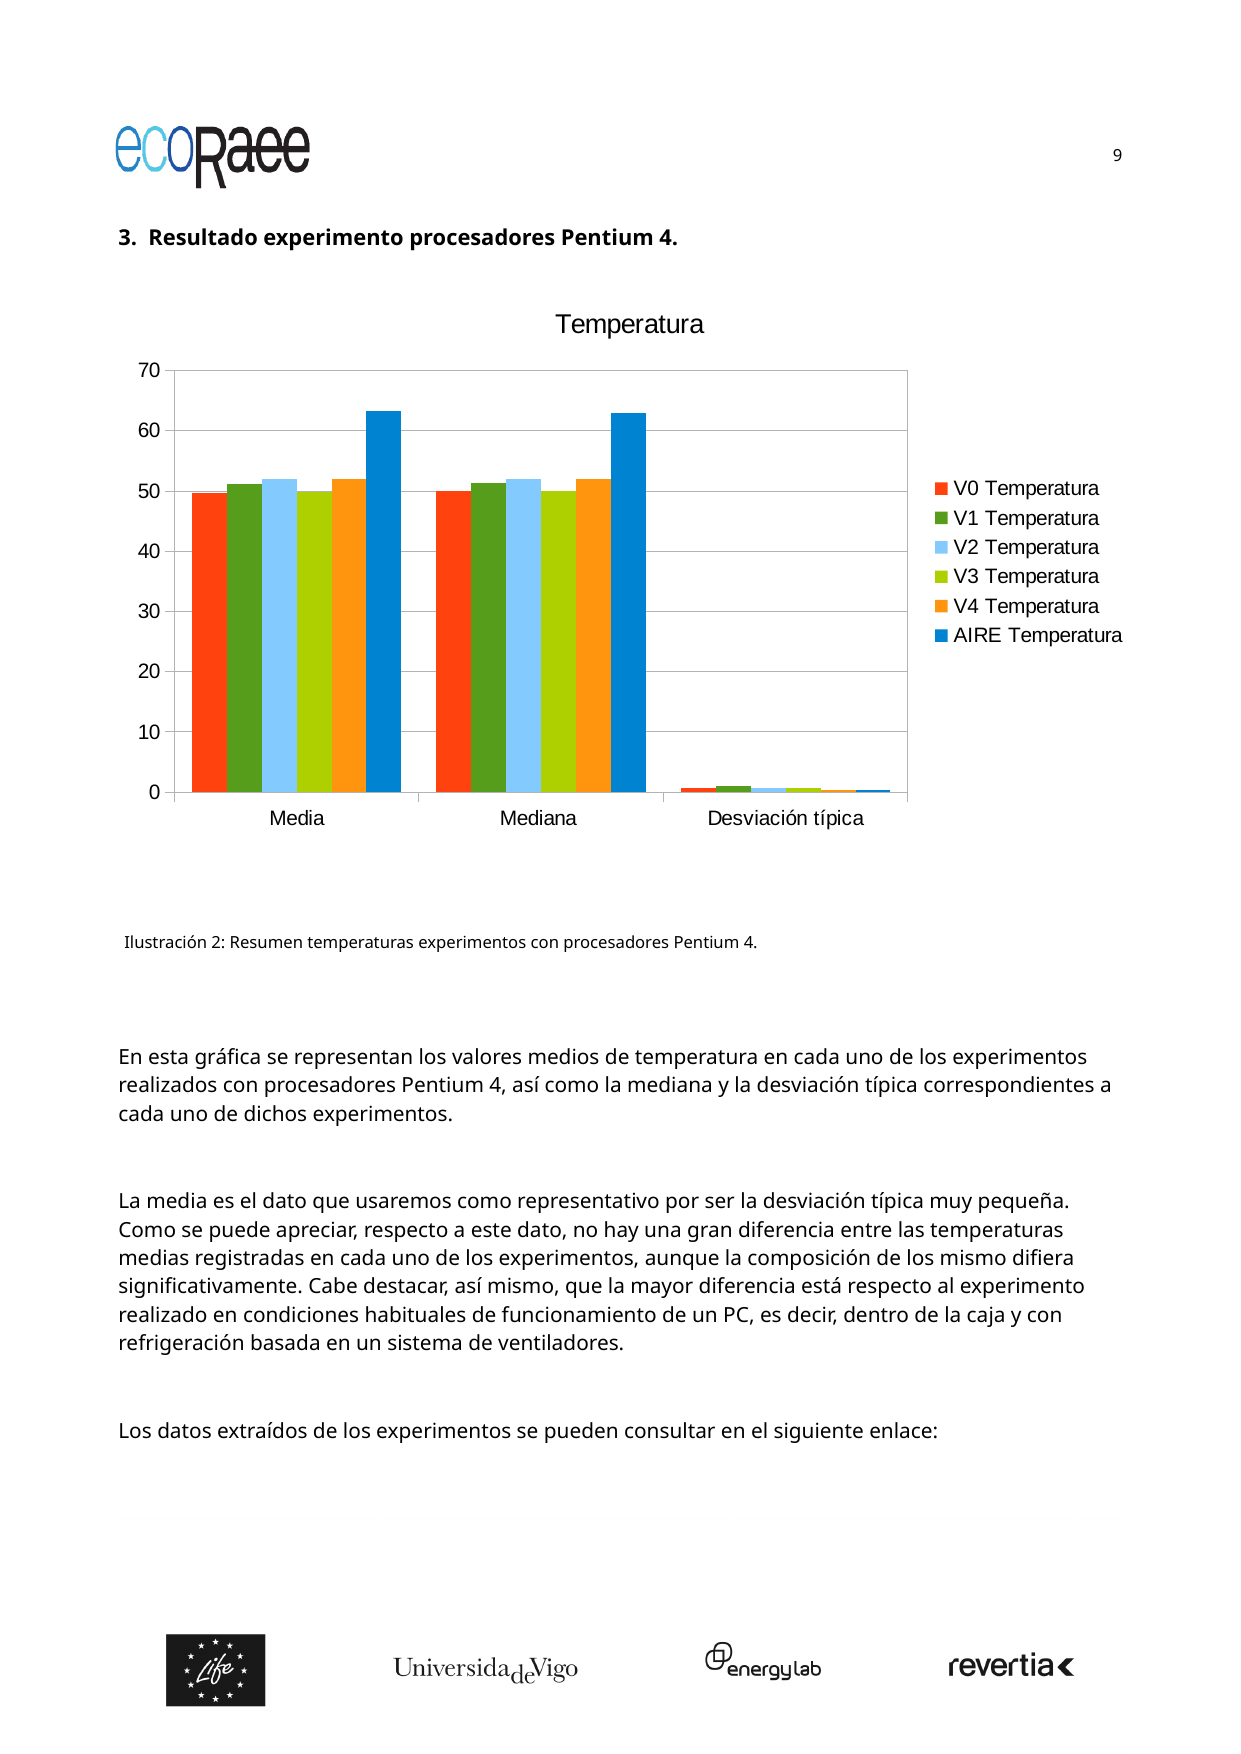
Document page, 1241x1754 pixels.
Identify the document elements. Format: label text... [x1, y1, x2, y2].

text 3. Resultado experimento procesadores Pentium 4. [118, 221, 1122, 251]
picture [118, 1514, 1123, 1754]
text La media es el dato que usaremos como representativo por ser la desviación típica muy pequeña. Como se puede apreciar, respecto a este dato, no hay una gran diferencia entre las temperaturas medias registradas en cada uno de los experimentos, aunque la composición de los mismo difiera significativamente. Cabe destacar, así mismo, que la mayor diferencia está respecto al experimento realizado en condiciones habituales de funcionamiento de un PC, es decir, dentro de la caja y con refrigeración basada en un sistema de ventiladores. [118, 1186, 1122, 1357]
picture [114, 124, 311, 190]
text En esta gráfica se representan los valores medios de temperatura en cada uno de los experimentos realizados con procesadores Pentium 4, así como la mediana y la desviación típica correspondientes a cada uno de dichos experimentos. [118, 1042, 1122, 1127]
text Ilustración 2: Resumen temperaturas experimentos con procesadores Pentium 4. [124, 931, 1122, 953]
text Los datos extraídos de los experimentos se pueden consultar en el siguiente enlace: [118, 1416, 1122, 1444]
